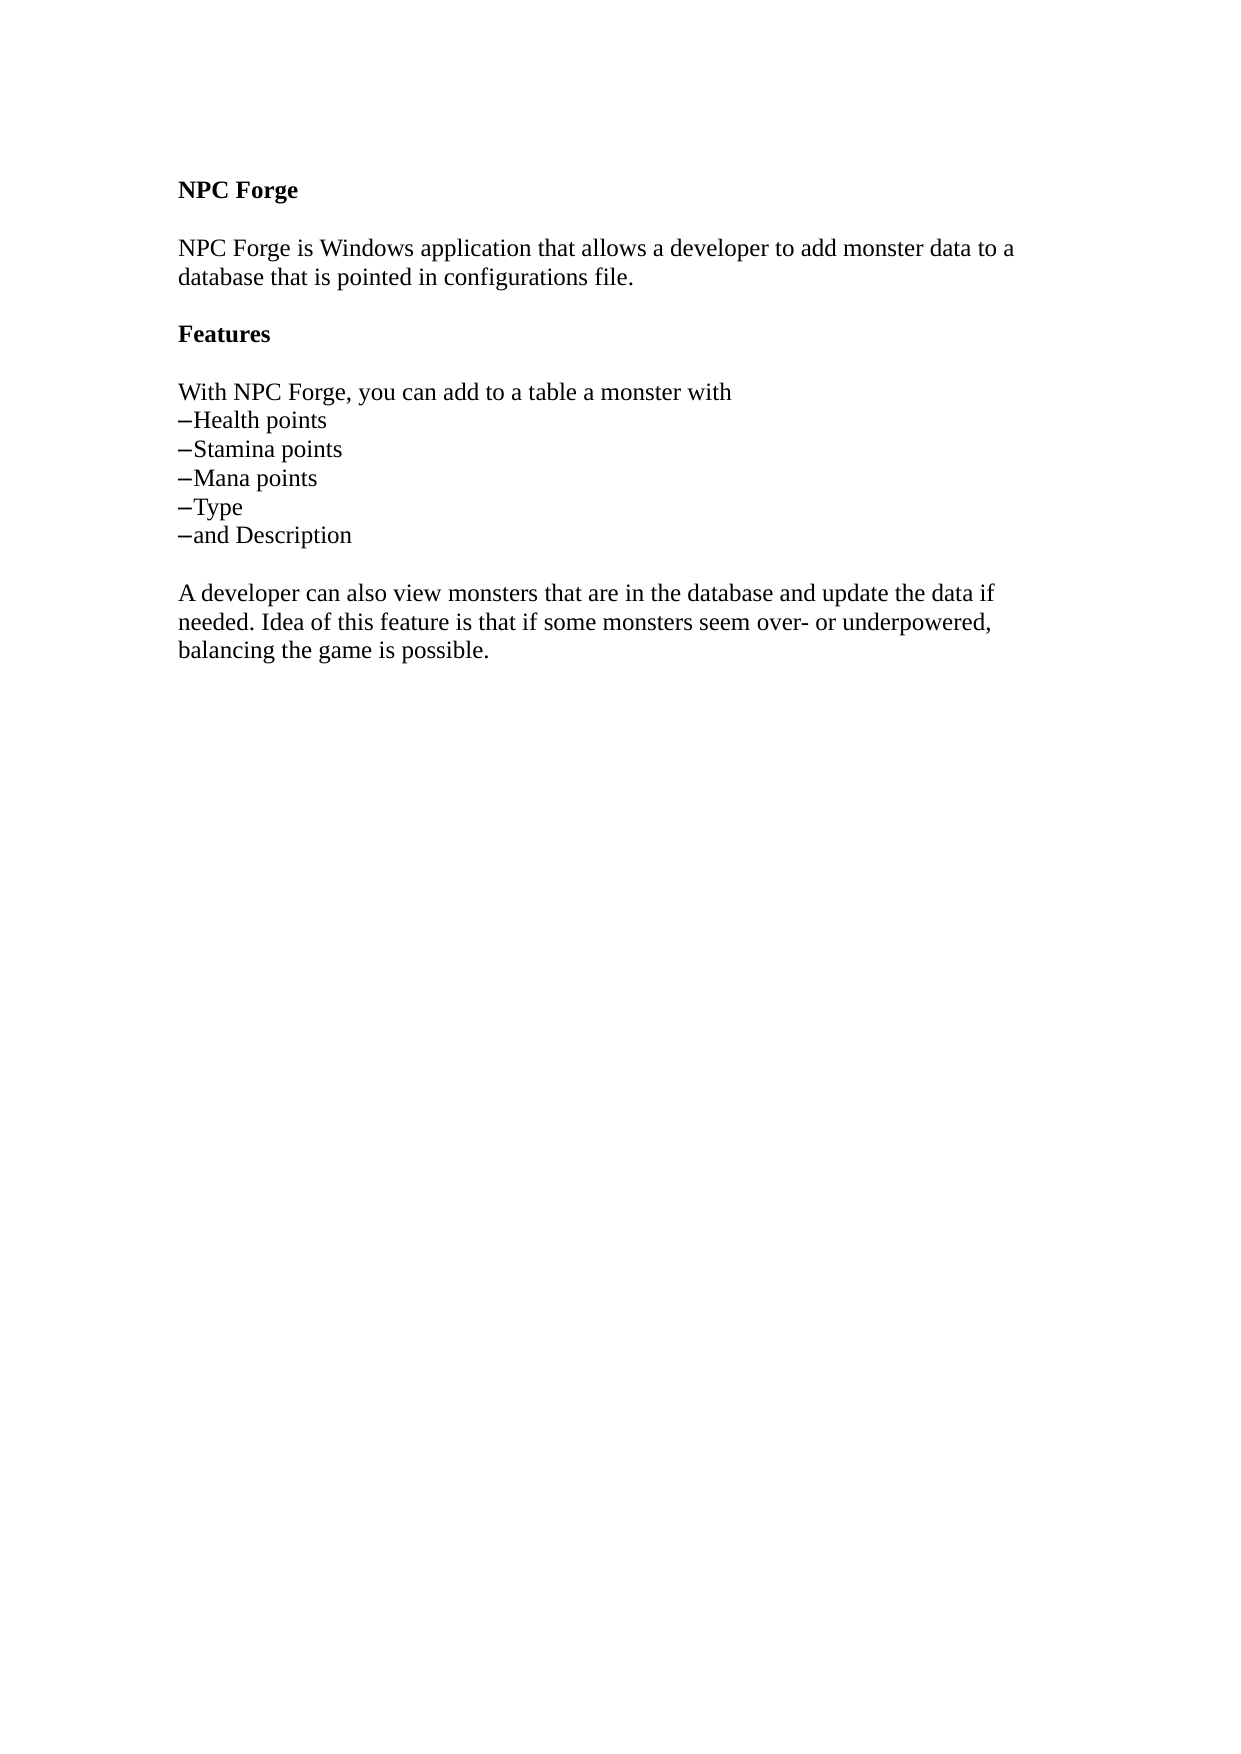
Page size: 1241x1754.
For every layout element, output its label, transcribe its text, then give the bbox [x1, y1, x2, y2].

text A developer can also view monsters that are in the database and update the data if needed. Idea of this feature is that if some monsters seem over- or underpowered, balancing the game is possible. [178, 578, 1061, 664]
text With NPC Forge, you can add to a table a monster with [178, 377, 1061, 406]
text Features [178, 319, 1061, 348]
list Health points [178, 406, 1061, 434]
list Type [178, 492, 1061, 521]
list Stamina points [178, 434, 1061, 463]
list and Description [178, 521, 1061, 549]
list Mana points [178, 463, 1061, 492]
text NPC Forge is Windows application that allows a developer to add monster data to a database that is pointed in configurations file. [178, 233, 1061, 291]
text NPC Forge [178, 176, 1061, 204]
